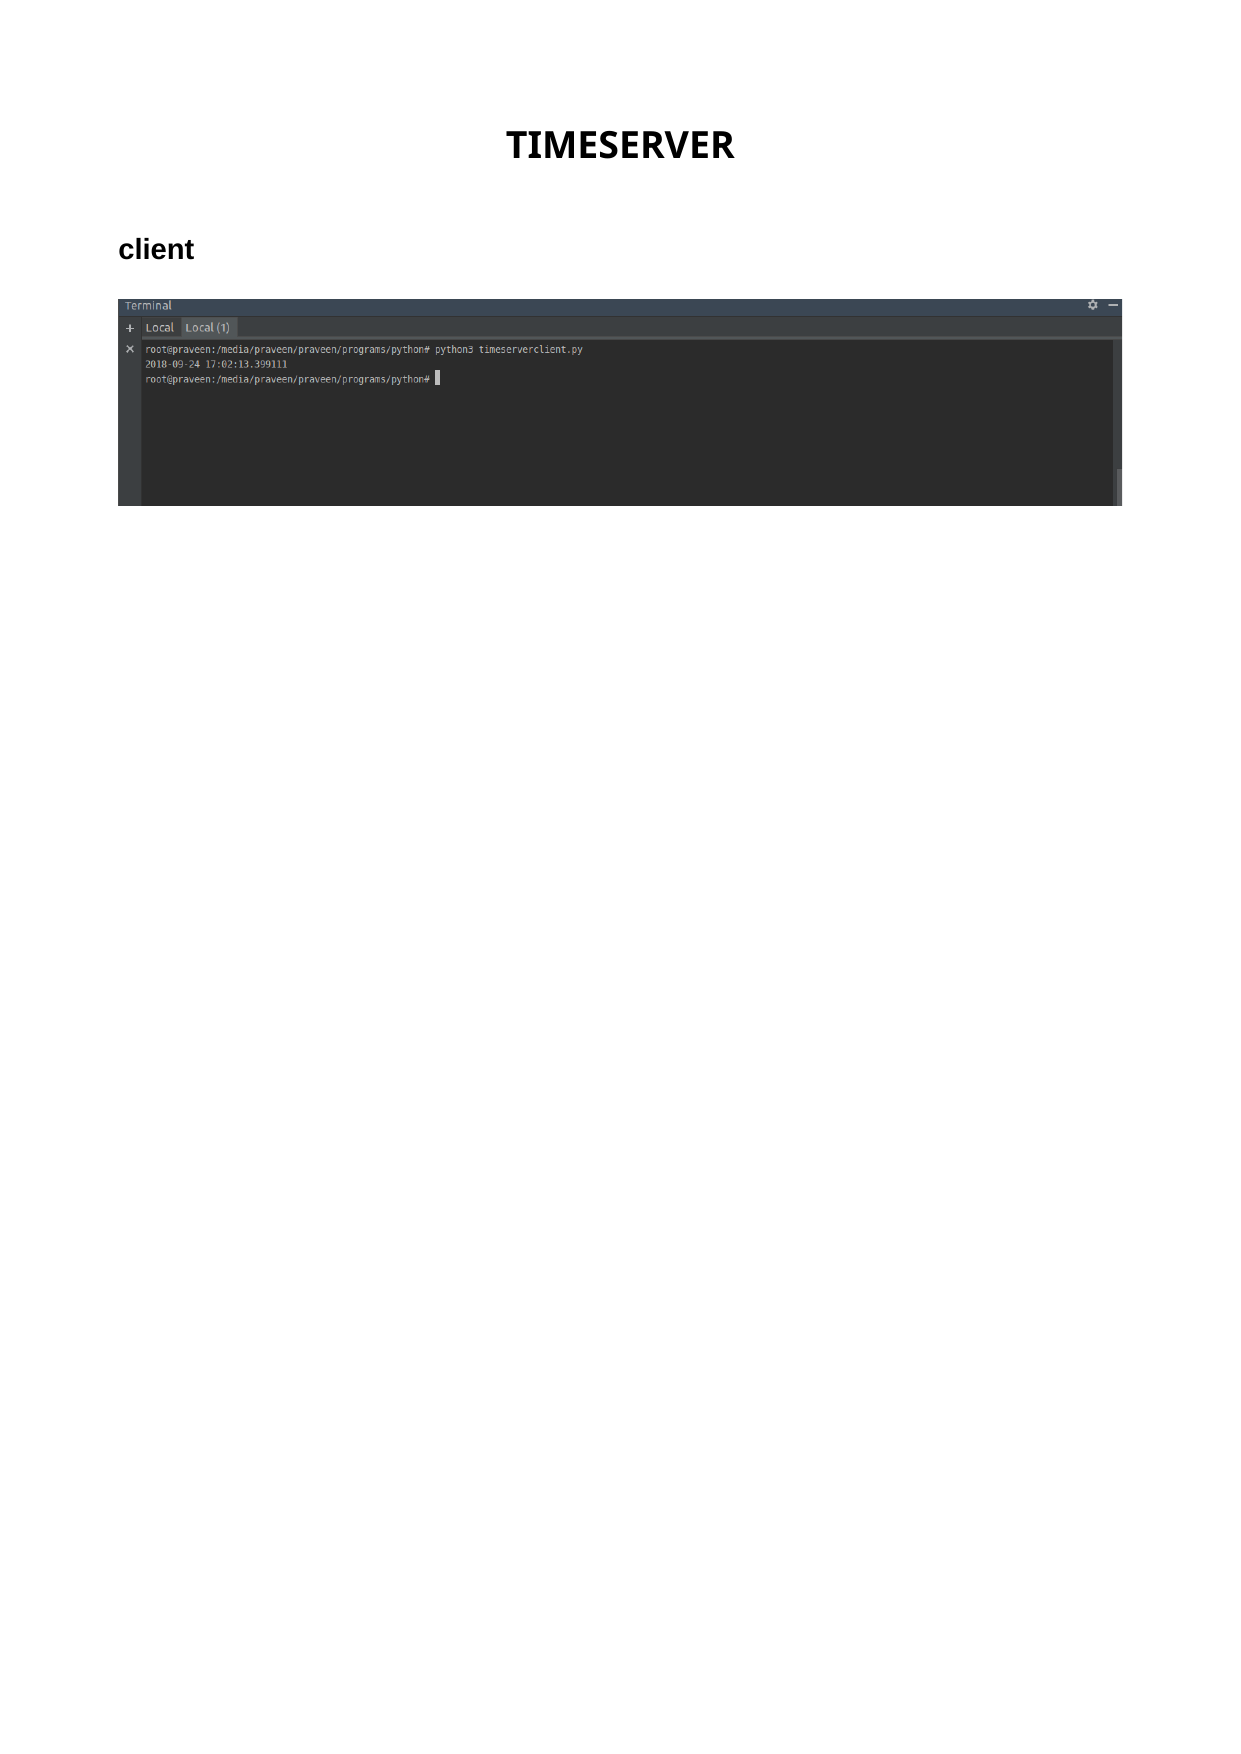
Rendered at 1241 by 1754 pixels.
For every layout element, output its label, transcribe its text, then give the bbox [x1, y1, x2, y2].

picture [118, 299, 1123, 506]
text client [118, 232, 1122, 266]
